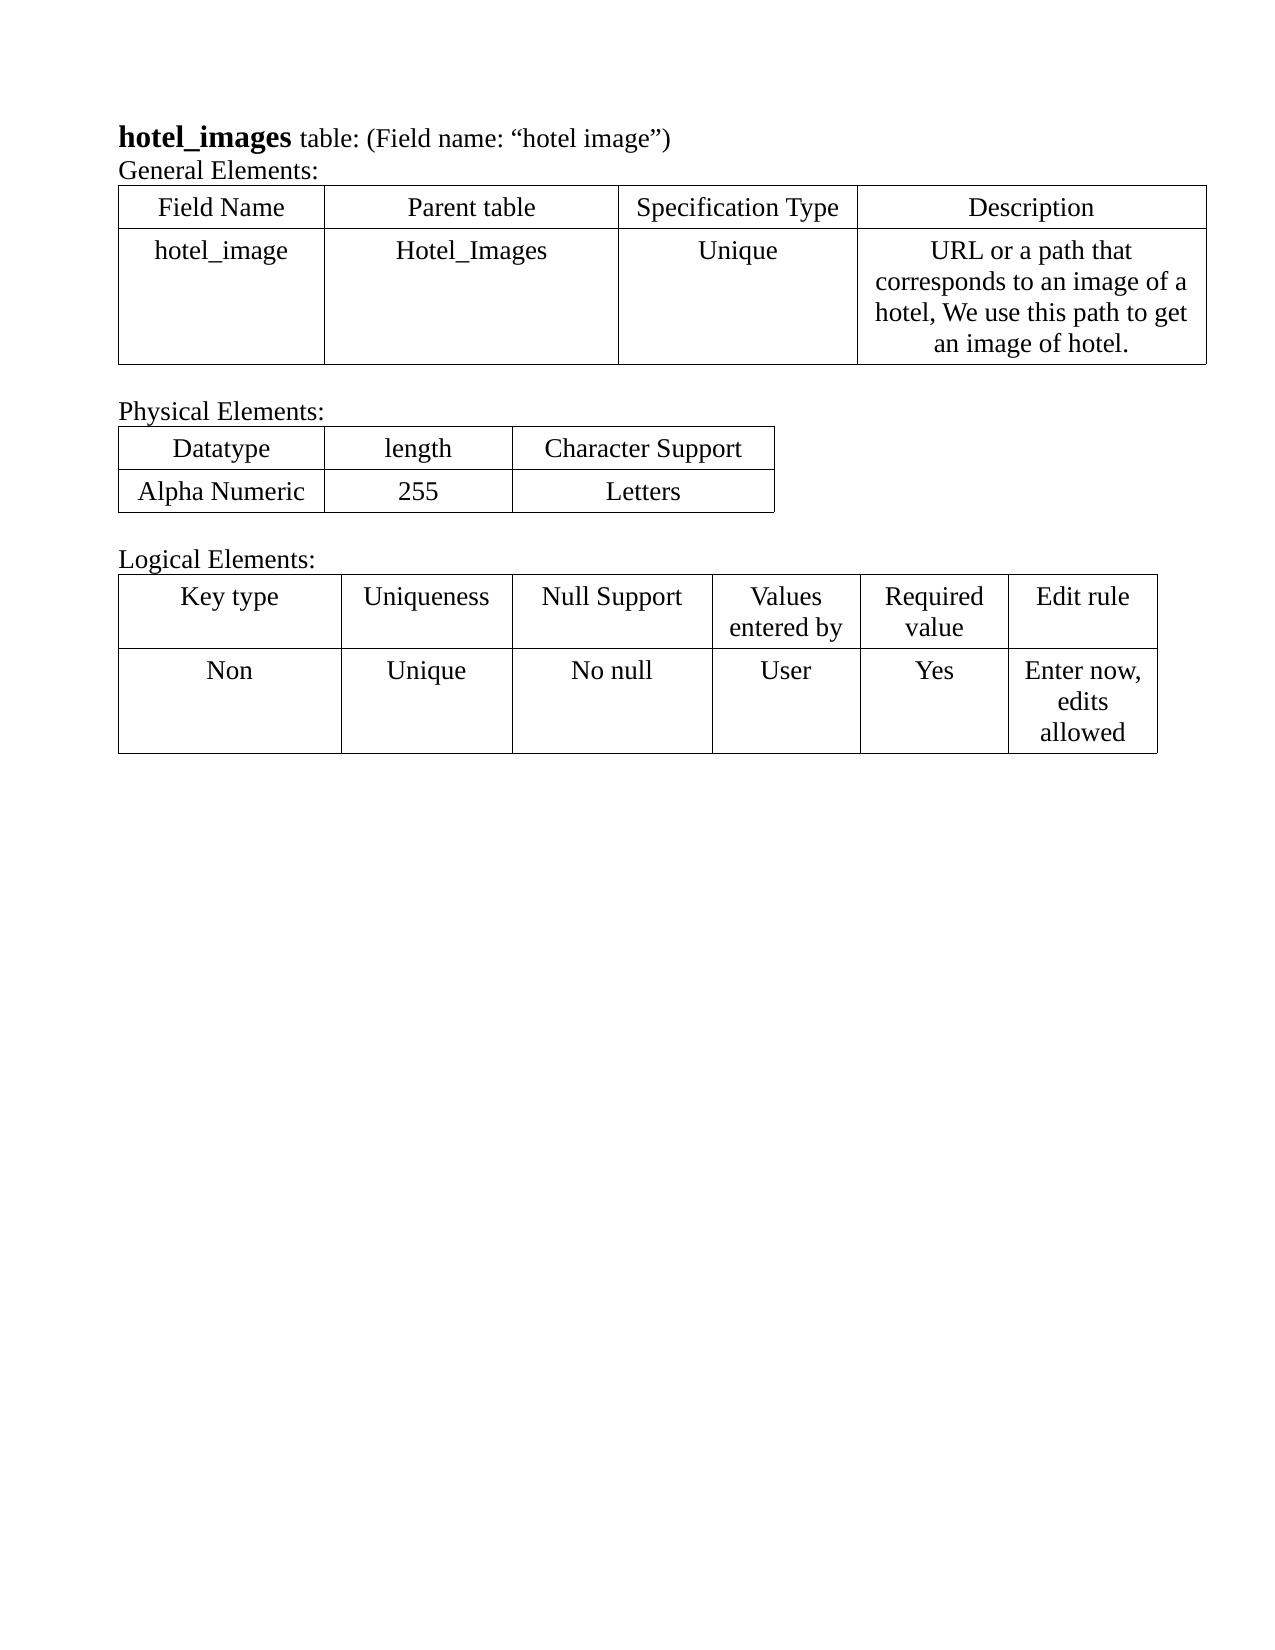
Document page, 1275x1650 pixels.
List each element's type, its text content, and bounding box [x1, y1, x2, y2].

table_header Null Support [513, 575, 712, 648]
table_cell No null [513, 649, 712, 753]
text Physical Elements: [118, 395, 1157, 426]
table_header Datatype [119, 427, 324, 469]
table_cell hotel_image [119, 229, 324, 364]
table_header Specification Type [619, 186, 857, 228]
table_header Field Name [119, 186, 324, 228]
table_header Uniqueness [342, 575, 512, 648]
table_cell Yes [861, 649, 1008, 753]
table_header Description [858, 186, 1206, 228]
table_header length [325, 427, 512, 469]
table_header Required value [861, 575, 1008, 648]
text hotel_images table: (Field name: “hotel image”) [118, 118, 1157, 154]
table_header Key type [119, 575, 341, 648]
table_cell Alpha Numeric [119, 470, 324, 512]
table_cell Non [119, 649, 341, 753]
table_cell Letters [513, 470, 774, 512]
table_cell 255 [325, 470, 512, 512]
table_cell User [713, 649, 860, 753]
table_header Character Support [513, 427, 774, 469]
table_cell Hotel_Images [325, 229, 618, 364]
text General Elements: [118, 154, 1157, 185]
table_cell Enter now, edits allowed [1009, 649, 1157, 753]
table_header Edit rule [1009, 575, 1157, 648]
table_cell Unique [342, 649, 512, 753]
text Logical Elements: [118, 543, 1157, 574]
table_cell Unique [619, 229, 857, 364]
table_header Values entered by [713, 575, 860, 648]
table_header Parent table [325, 186, 618, 228]
table_cell URL or a path that corresponds to an image of a hotel, We use this path to get an image of hotel. [858, 229, 1206, 364]
